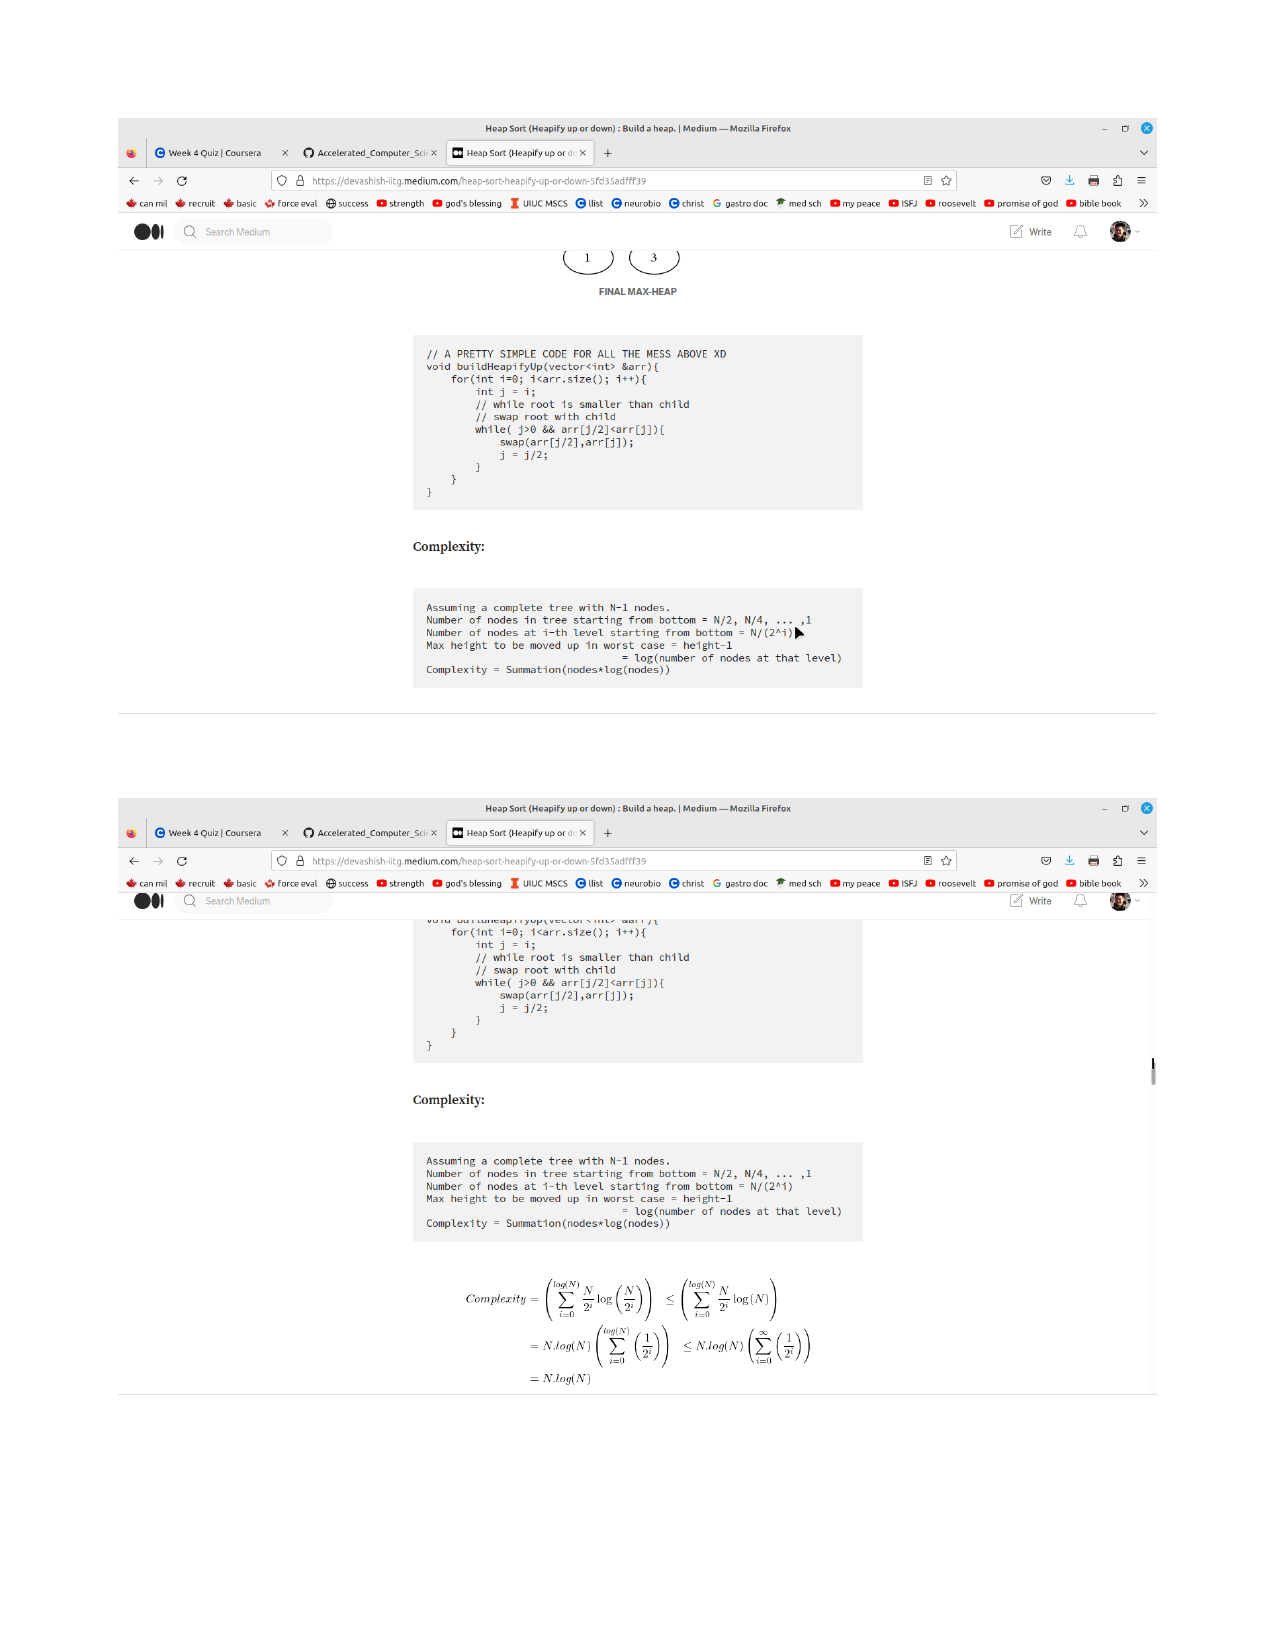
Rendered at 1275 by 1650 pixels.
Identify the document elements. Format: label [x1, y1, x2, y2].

picture [118, 798, 1157, 1395]
picture [118, 118, 1157, 714]
